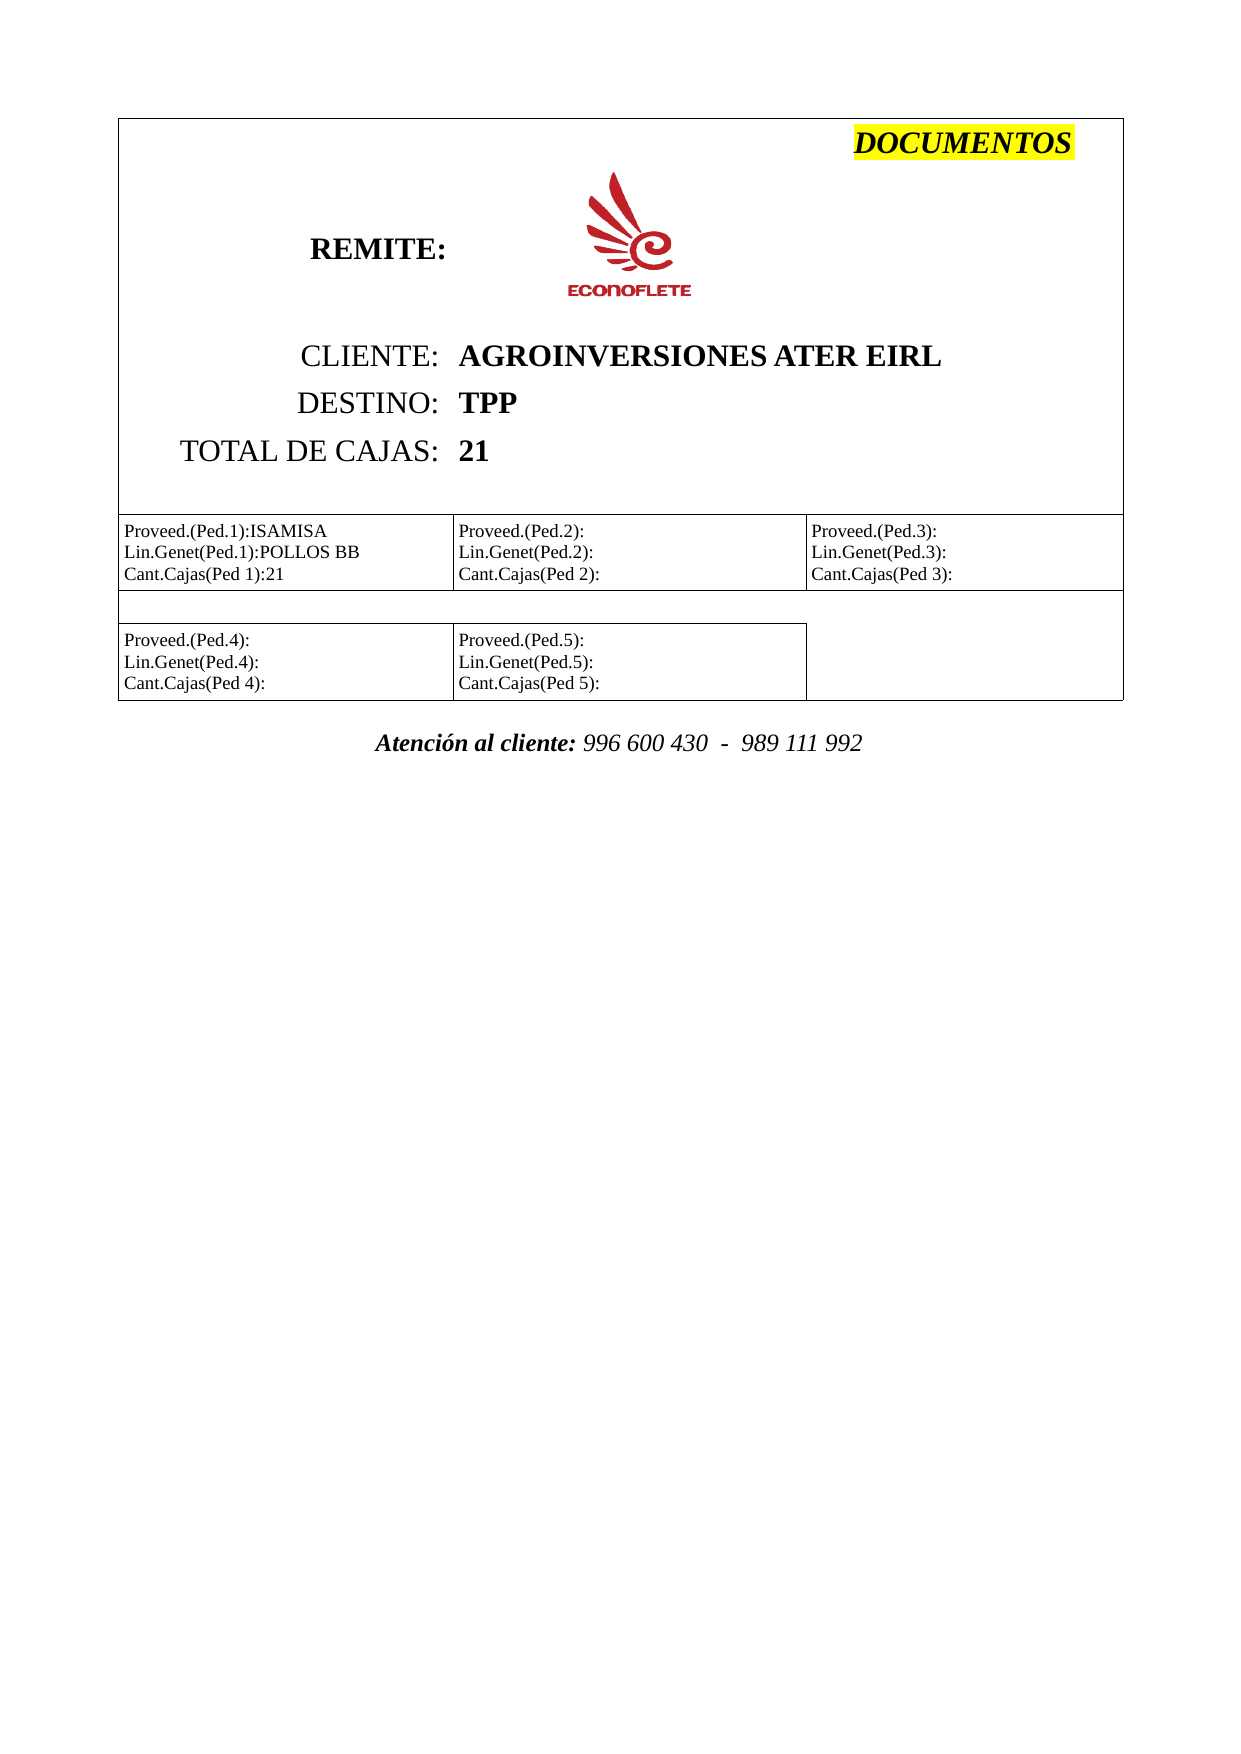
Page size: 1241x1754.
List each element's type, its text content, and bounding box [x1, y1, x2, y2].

table_cell Proveed.(Ped.4): Lin.Genet(Ped.4): Cant.Cajas(Ped 4): [119, 624, 453, 699]
table_cell TPP [453, 379, 806, 426]
table_cell [453, 166, 806, 332]
table_cell Proveed.(Ped.5): Lin.Genet(Ped.5): Cant.Cajas(Ped 5): [454, 624, 806, 699]
table_cell [453, 591, 806, 623]
table_cell AGROINVERSIONES ATER EIRL [453, 332, 1123, 379]
table_cell [119, 474, 453, 514]
picture [552, 171, 707, 297]
table_cell [807, 623, 1123, 699]
table_cell [119, 591, 453, 623]
table_cell TOTAL DE CAJAS: [119, 426, 453, 474]
table_cell 21 [453, 426, 1123, 474]
table_cell REMITE: [119, 166, 453, 332]
table_header [453, 119, 806, 166]
table_cell [453, 474, 806, 514]
table_header DOCUMENTOS [806, 119, 1123, 166]
table_cell CLIENTE: [119, 332, 453, 379]
table_cell Proveed.(Ped.1):ISAMISA Lin.Genet(Ped.1):POLLOS BB Cant.Cajas(Ped 1):21 [119, 515, 453, 590]
table_cell [806, 166, 1123, 332]
text Atención al cliente: 996 600 430 - 989 111 992 [118, 728, 1122, 757]
table_cell Proveed.(Ped.2): Lin.Genet(Ped.2): Cant.Cajas(Ped 2): [454, 515, 806, 590]
table_cell [806, 474, 1123, 514]
table_cell [806, 379, 1123, 426]
table_cell Proveed.(Ped.3): Lin.Genet(Ped.3): Cant.Cajas(Ped 3): [807, 515, 1123, 590]
table_cell DESTINO: [119, 379, 453, 426]
table_header [119, 119, 453, 166]
table_cell [806, 591, 1123, 623]
